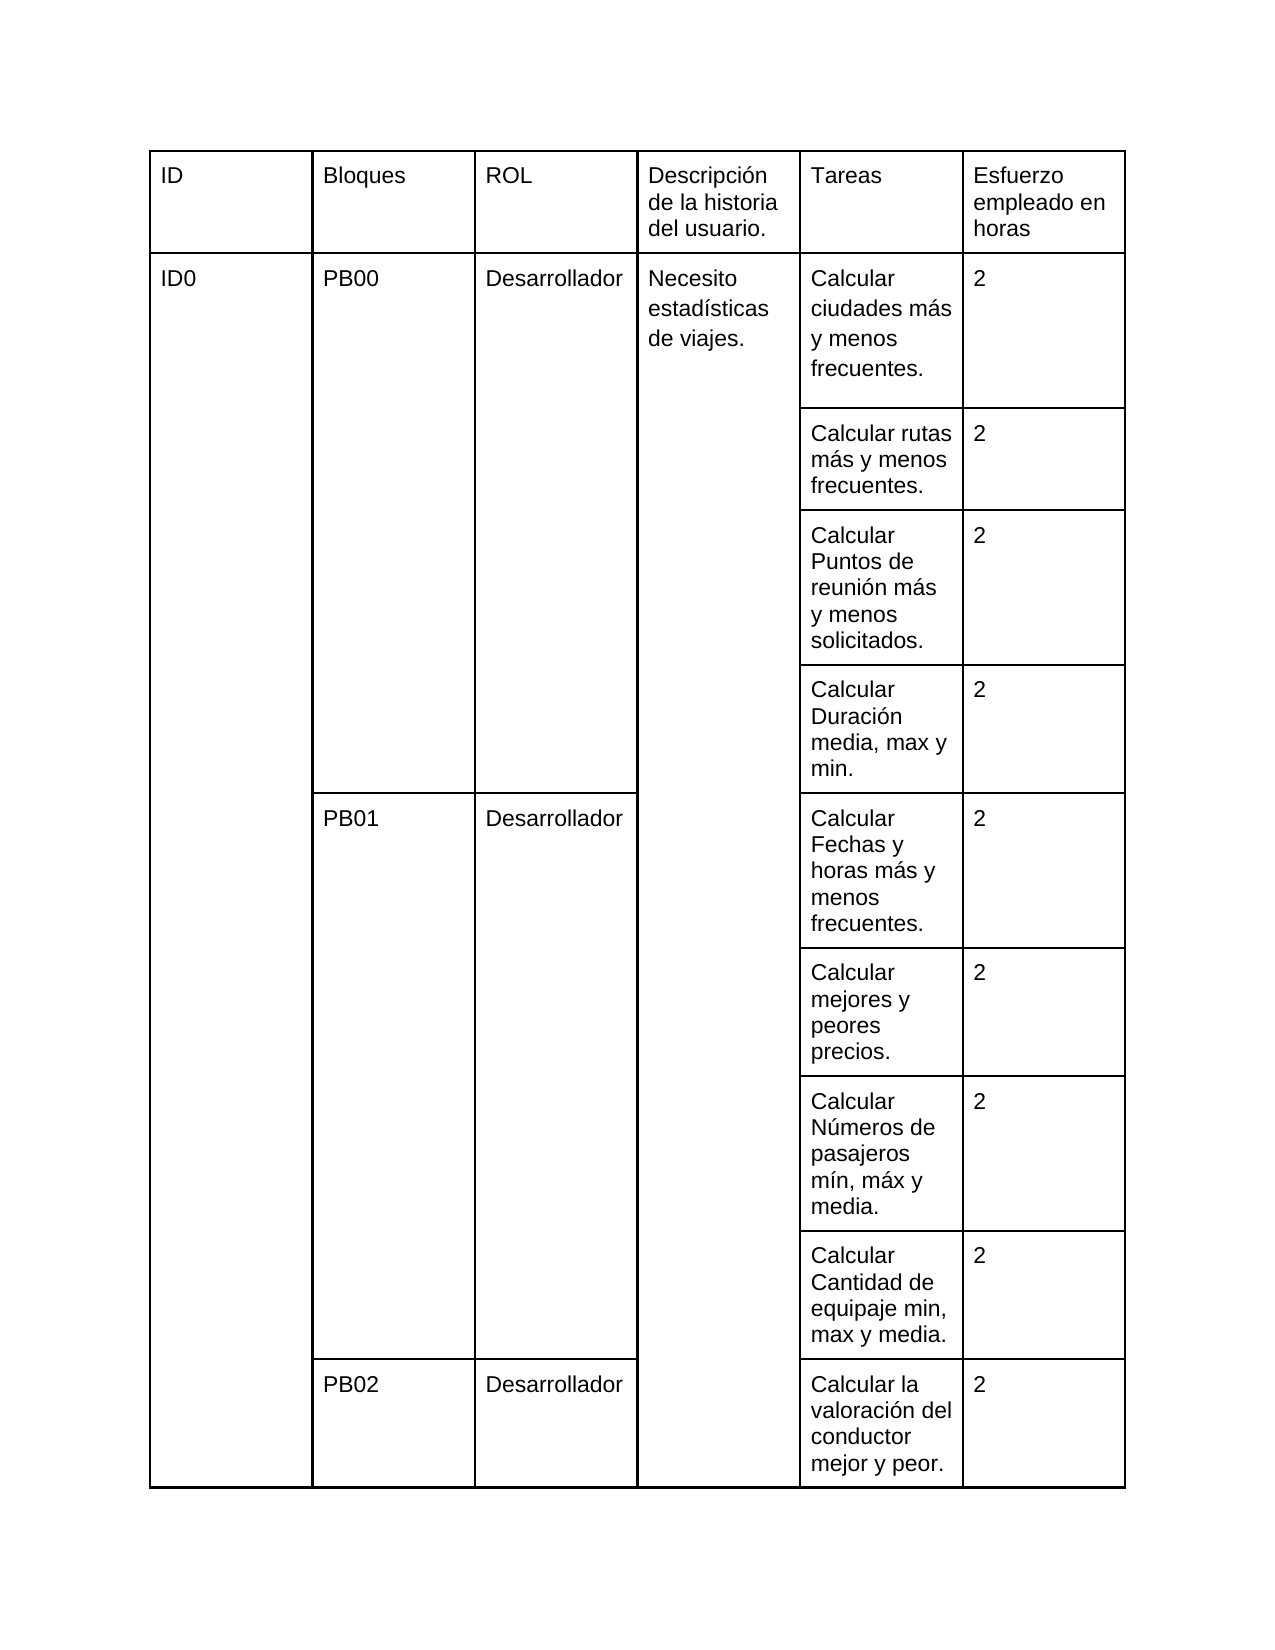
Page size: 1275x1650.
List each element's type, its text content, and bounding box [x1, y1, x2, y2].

table_cell 2 [964, 1360, 1124, 1486]
table_cell 2 [964, 409, 1124, 509]
table_cell Calcular Números de pasajeros mín, máx y media. [801, 1077, 962, 1230]
table_header Descripción de la historia del usuario. [639, 152, 799, 252]
table_cell PB02 [314, 1360, 474, 1486]
table_header ID [151, 152, 311, 252]
table_cell 2 [964, 254, 1124, 407]
table_cell 2 [964, 511, 1124, 664]
table_cell PB01 [314, 794, 474, 1358]
table_cell Desarrollador [476, 794, 636, 1358]
table_header Tareas [801, 152, 962, 252]
table_cell 2 [964, 1077, 1124, 1230]
table_cell 2 [964, 794, 1124, 947]
table_cell Calcular Puntos de reunión más y menos solicitados. [801, 511, 962, 664]
table_cell Calcular la valoración del conductor mejor y peor. [801, 1360, 962, 1486]
table_cell Calcular ciudades más y menos frecuentes. [801, 254, 962, 407]
table_header ROL [476, 152, 636, 252]
table_header Esfuerzo empleado en horas [964, 152, 1124, 252]
table_cell 2 [964, 949, 1124, 1075]
table_cell Desarrollador [476, 1360, 636, 1486]
table_cell Necesito estadísticas de viajes. [639, 254, 799, 1486]
table_cell Calcular Cantidad de equipaje min, max y media. [801, 1232, 962, 1358]
table_cell Calcular rutas más y menos frecuentes. [801, 409, 962, 509]
table_cell Calcular Fechas y horas más y menos frecuentes. [801, 794, 962, 947]
table_cell ID0 [151, 254, 311, 1486]
table_cell Calcular mejores y peores precios. [801, 949, 962, 1075]
table_cell PB00 [314, 254, 474, 792]
table_header Bloques [314, 152, 474, 252]
table_cell 2 [964, 1232, 1124, 1358]
table_cell Desarrollador [476, 254, 636, 792]
table_cell Calcular Duración media, max y min. [801, 666, 962, 792]
table_cell 2 [964, 666, 1124, 792]
